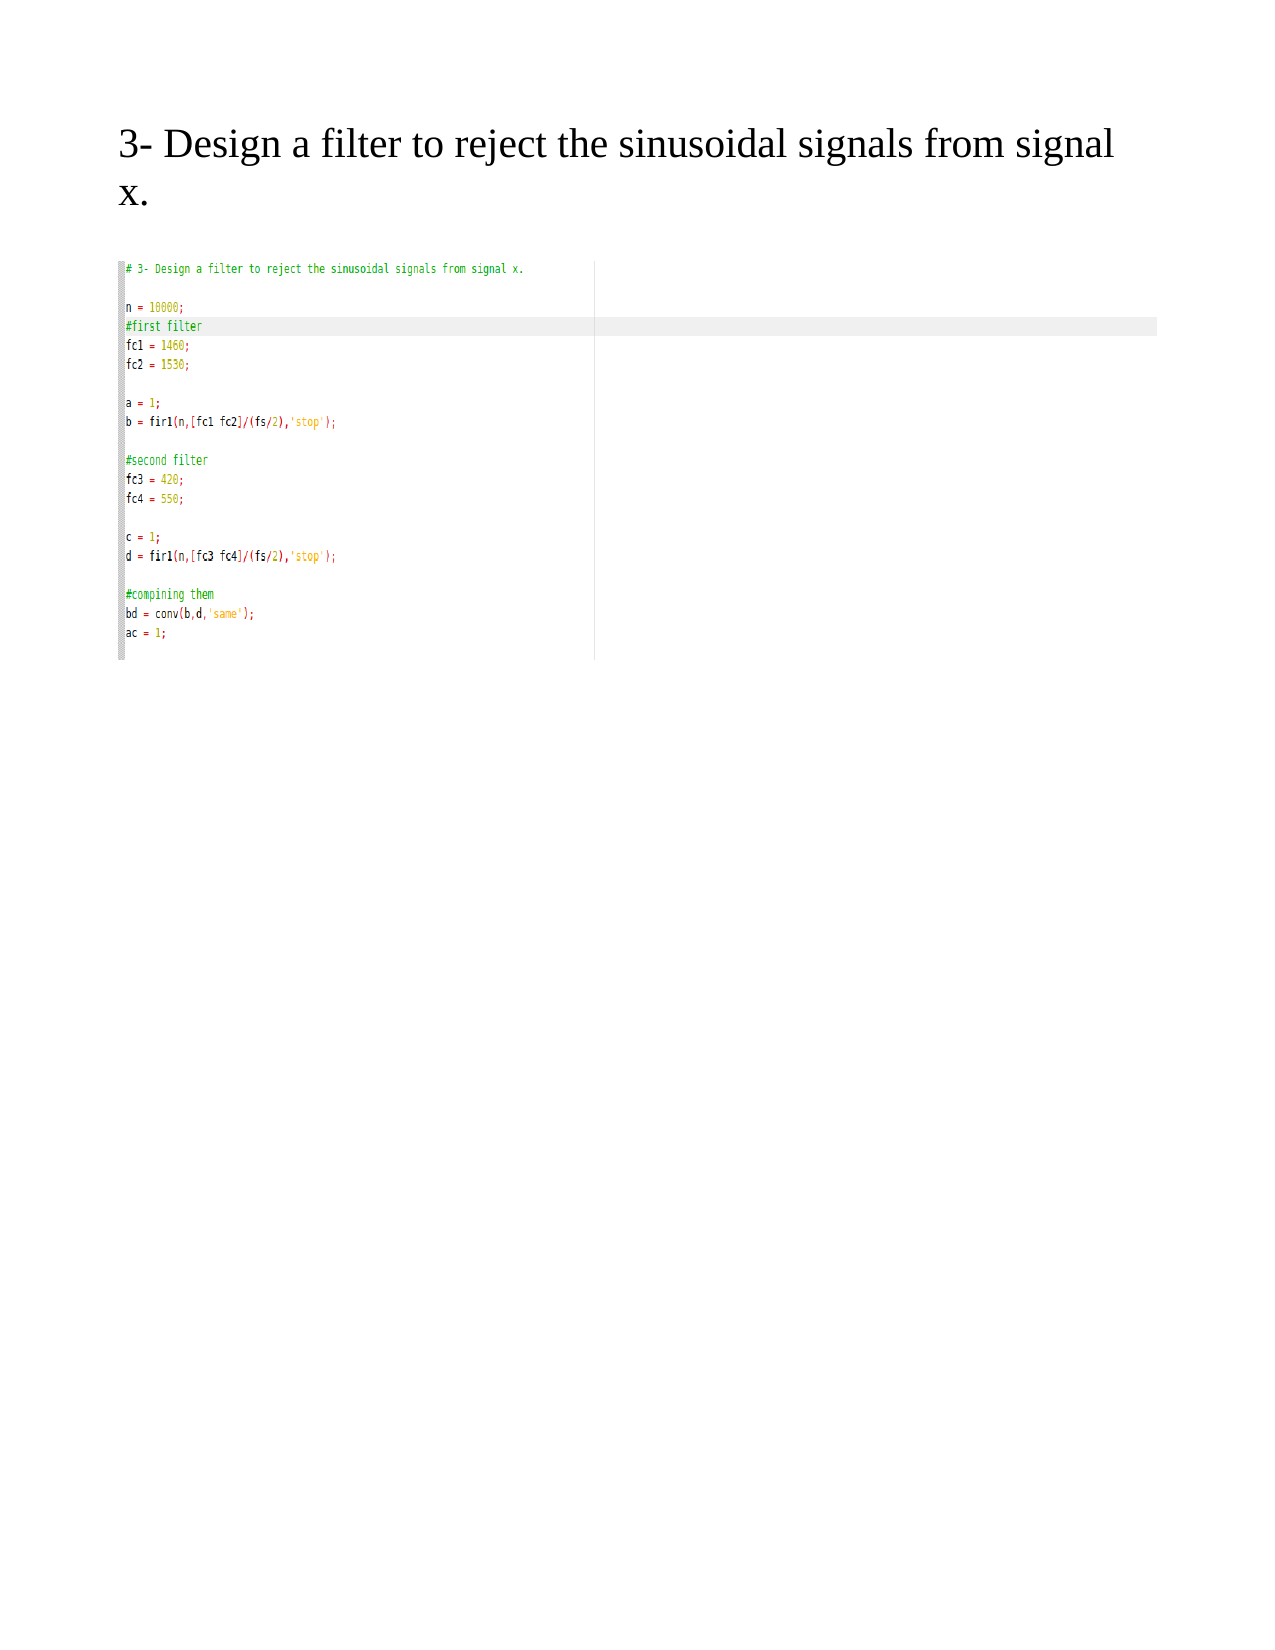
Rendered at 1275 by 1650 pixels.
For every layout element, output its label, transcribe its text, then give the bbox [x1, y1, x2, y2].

picture [118, 261, 1157, 660]
text 3- Design a filter to reject the sinusoidal signals from signal x. [118, 118, 1157, 214]
